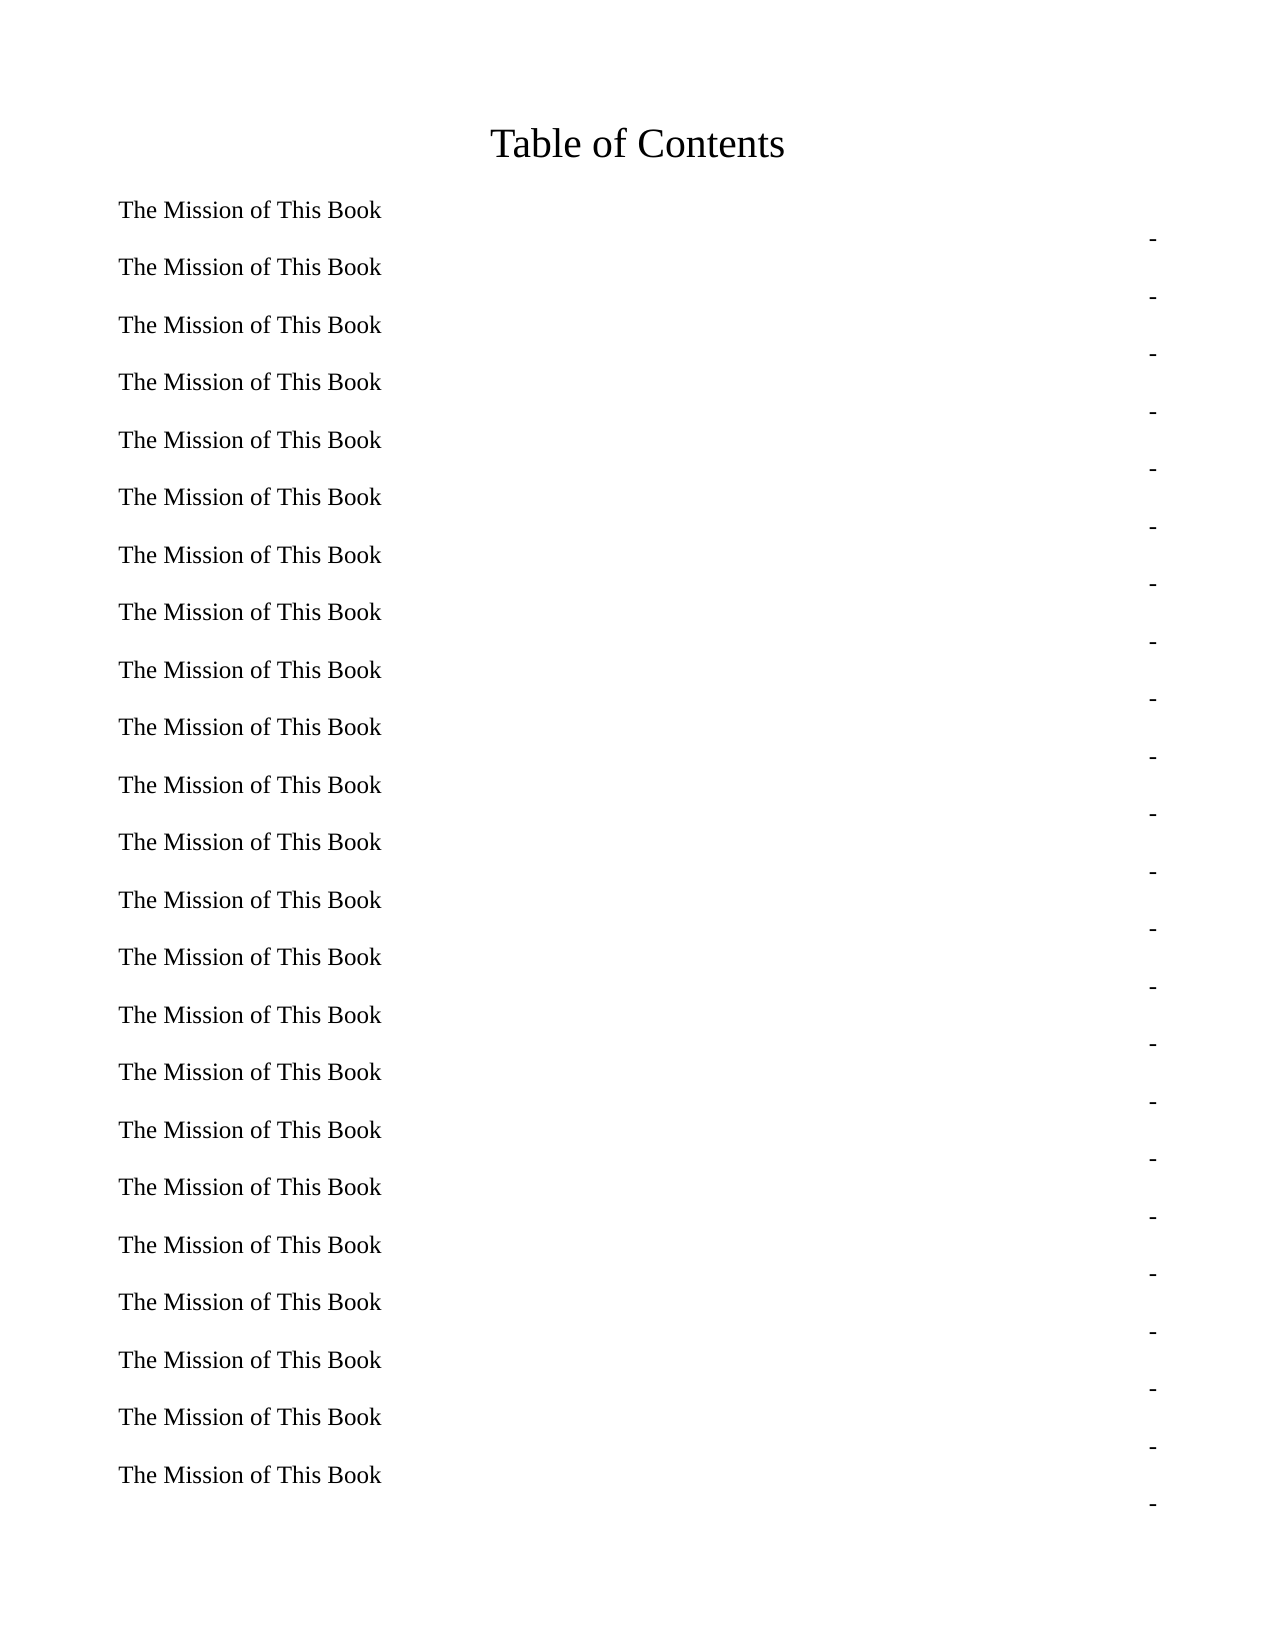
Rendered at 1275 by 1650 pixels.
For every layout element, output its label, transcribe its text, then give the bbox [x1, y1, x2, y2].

text - [118, 1143, 1157, 1172]
text - [118, 1431, 1157, 1460]
text - [118, 568, 1157, 597]
text - [118, 971, 1157, 1000]
text - [118, 338, 1157, 367]
text The Mission of This Book [118, 712, 1157, 741]
text The Mission of This Book [118, 1057, 1157, 1086]
text The Mission of This Book [118, 540, 1157, 568]
text - [118, 741, 1157, 770]
text - [118, 1373, 1157, 1402]
text - [118, 913, 1157, 942]
text - [118, 1201, 1157, 1230]
text - [118, 396, 1157, 425]
text The Mission of This Book [118, 827, 1157, 856]
text - [118, 1028, 1157, 1057]
text - [118, 626, 1157, 655]
text The Mission of This Book [118, 425, 1157, 453]
text - [118, 1316, 1157, 1345]
text The Mission of This Book [118, 195, 1157, 223]
text - [118, 683, 1157, 712]
text The Mission of This Book [118, 1172, 1157, 1201]
text The Mission of This Book [118, 770, 1157, 798]
text - [118, 281, 1157, 310]
text The Mission of This Book [118, 597, 1157, 626]
text The Mission of This Book [118, 1000, 1157, 1028]
text Table of Contents [118, 118, 1157, 166]
text The Mission of This Book [118, 482, 1157, 511]
text - [118, 223, 1157, 252]
text The Mission of This Book [118, 942, 1157, 971]
text The Mission of This Book [118, 655, 1157, 683]
text The Mission of This Book [118, 1345, 1157, 1373]
text - [118, 1086, 1157, 1115]
text The Mission of This Book [118, 1230, 1157, 1258]
text The Mission of This Book [118, 252, 1157, 281]
text - [118, 1258, 1157, 1287]
text - [118, 511, 1157, 540]
text The Mission of This Book [118, 310, 1157, 338]
text - [118, 798, 1157, 827]
text - [118, 1488, 1157, 1517]
text - [118, 453, 1157, 482]
text The Mission of This Book [118, 367, 1157, 396]
text The Mission of This Book [118, 1460, 1157, 1488]
text The Mission of This Book [118, 1287, 1157, 1316]
text The Mission of This Book [118, 885, 1157, 913]
text - [118, 856, 1157, 885]
text The Mission of This Book [118, 1402, 1157, 1431]
text The Mission of This Book [118, 1115, 1157, 1143]
